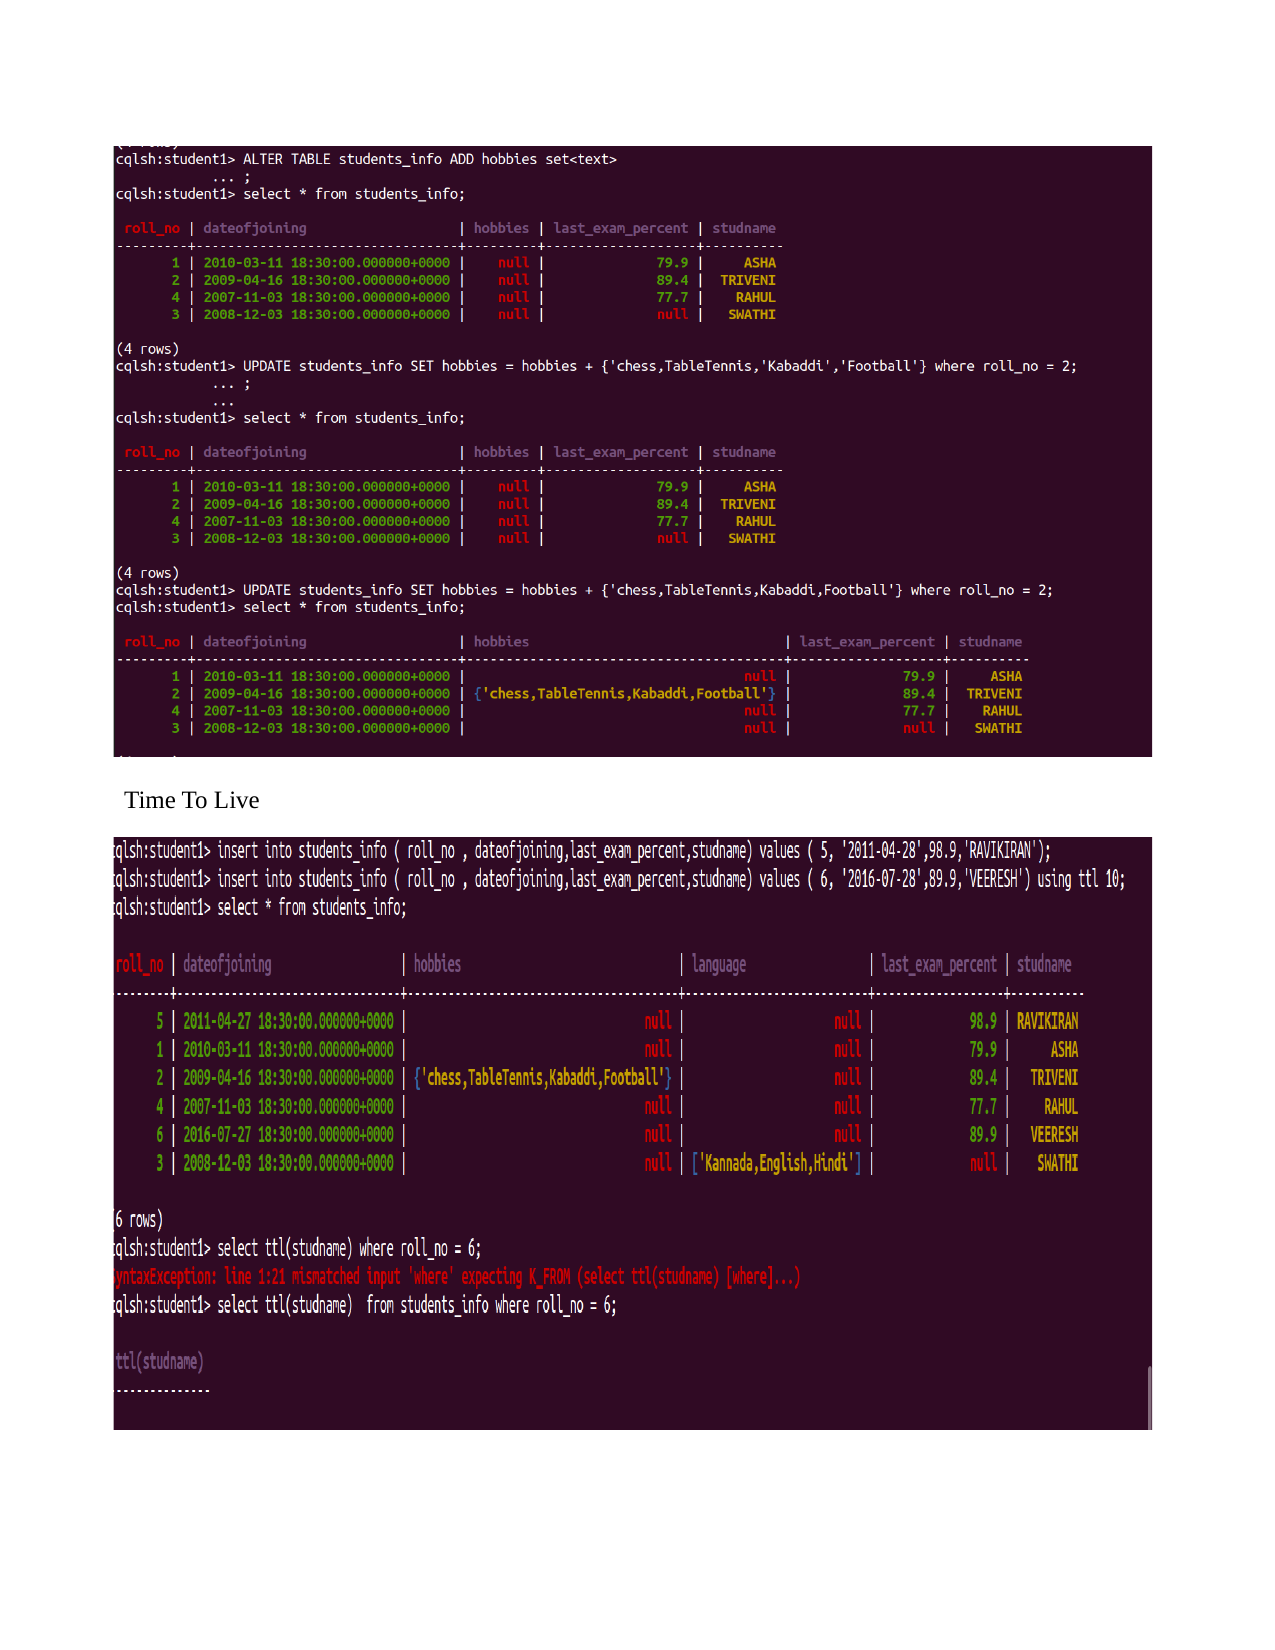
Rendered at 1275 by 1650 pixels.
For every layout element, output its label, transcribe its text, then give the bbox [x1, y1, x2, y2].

picture [113, 837, 1153, 1430]
picture [113, 146, 1153, 757]
text Time To Live [118, 785, 1157, 814]
